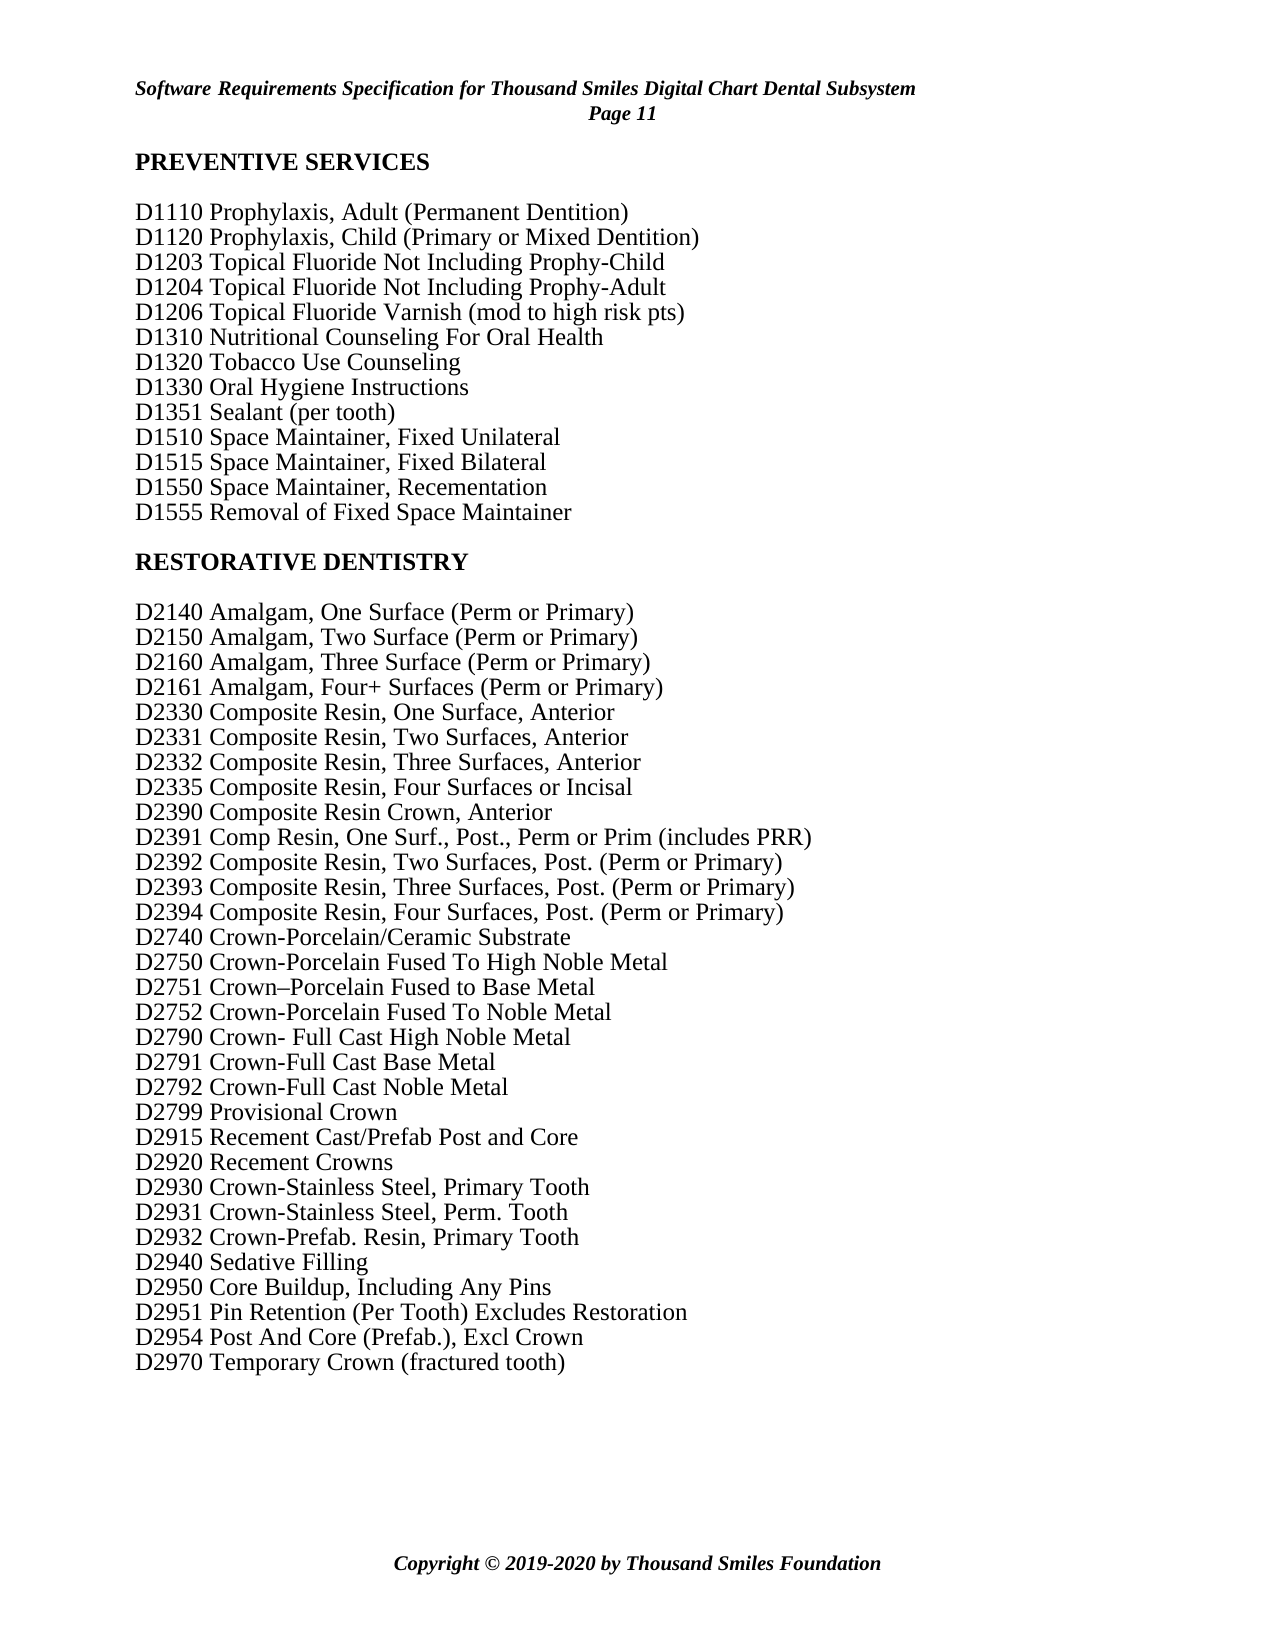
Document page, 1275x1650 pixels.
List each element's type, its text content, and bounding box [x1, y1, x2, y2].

text D2954 Post And Core (Prefab.), Excl Crown [135, 1325, 1140, 1350]
text D2140 Amalgam, One Surface (Perm or Primary) [135, 600, 1140, 625]
text D2790 Crown- Full Cast High Noble Metal [135, 1025, 1140, 1050]
text D1310 Nutritional Counseling For Oral Health [135, 325, 1140, 350]
text D2931 Crown-Stainless Steel, Perm. Tooth [135, 1200, 1140, 1225]
text D2335 Composite Resin, Four Surfaces or Incisal [135, 775, 1140, 800]
text D1510 Space Maintainer, Fixed Unilateral [135, 425, 1140, 450]
text D2930 Crown-Stainless Steel, Primary Tooth [135, 1175, 1140, 1200]
text D2951 Pin Retention (Per Tooth) Excludes Restoration [135, 1300, 1140, 1325]
text D2161 Amalgam, Four+ Surfaces (Perm or Primary) [135, 675, 1140, 700]
text D1206 Topical Fluoride Varnish (mod to high risk pts) [135, 300, 1140, 325]
text D2332 Composite Resin, Three Surfaces, Anterior [135, 750, 1140, 775]
text D2150 Amalgam, Two Surface (Perm or Primary) [135, 625, 1140, 650]
text D1555 Removal of Fixed Space Maintainer [135, 500, 1140, 525]
text D2393 Composite Resin, Three Surfaces, Post. (Perm or Primary) [135, 875, 1140, 900]
text D2932 Crown-Prefab. Resin, Primary Tooth [135, 1225, 1140, 1250]
text D2750 Crown-Porcelain Fused To High Noble Metal [135, 950, 1140, 975]
text D1351 Sealant (per tooth) [135, 400, 1140, 425]
text D2391 Comp Resin, One Surf., Post., Perm or Prim (includes PRR) [135, 825, 1140, 850]
text D2160 Amalgam, Three Surface (Perm or Primary) [135, 650, 1140, 675]
text D1515 Space Maintainer, Fixed Bilateral [135, 450, 1140, 475]
text D2330 Composite Resin, One Surface, Anterior [135, 700, 1140, 725]
text D2392 Composite Resin, Two Surfaces, Post. (Perm or Primary) [135, 850, 1140, 875]
text PREVENTIVE SERVICES [135, 150, 1140, 175]
text D1204 Topical Fluoride Not Including Prophy-Adult [135, 275, 1140, 300]
text D2390 Composite Resin Crown, Anterior [135, 800, 1140, 825]
text D2950 Core Buildup, Including Any Pins [135, 1275, 1140, 1300]
text D2752 Crown-Porcelain Fused To Noble Metal [135, 1000, 1140, 1025]
text D2940 Sedative Filling [135, 1250, 1140, 1275]
text D2331 Composite Resin, Two Surfaces, Anterior [135, 725, 1140, 750]
text D2740 Crown-Porcelain/Ceramic Substrate [135, 925, 1140, 950]
text D2394 Composite Resin, Four Surfaces, Post. (Perm or Primary) [135, 900, 1140, 925]
text D1330 Oral Hygiene Instructions [135, 375, 1140, 400]
text D2751 Crown–Porcelain Fused to Base Metal [135, 975, 1140, 1000]
text D2920 Recement Crowns [135, 1150, 1140, 1175]
text D2792 Crown-Full Cast Noble Metal [135, 1075, 1140, 1100]
text D2791 Crown-Full Cast Base Metal [135, 1050, 1140, 1075]
text RESTORATIVE DENTISTRY [135, 550, 1140, 575]
text D2970 Temporary Crown (fractured tooth) [135, 1350, 1140, 1375]
text D1110 Prophylaxis, Adult (Permanent Dentition) [135, 200, 1140, 225]
text D1320 Tobacco Use Counseling [135, 350, 1140, 375]
text D2799 Provisional Crown [135, 1100, 1140, 1125]
text D2915 Recement Cast/Prefab Post and Core [135, 1125, 1140, 1150]
text D1550 Space Maintainer, Recementation [135, 475, 1140, 500]
text D1120 Prophylaxis, Child (Primary or Mixed Dentition) [135, 225, 1140, 250]
text D1203 Topical Fluoride Not Including Prophy-Child [135, 250, 1140, 275]
